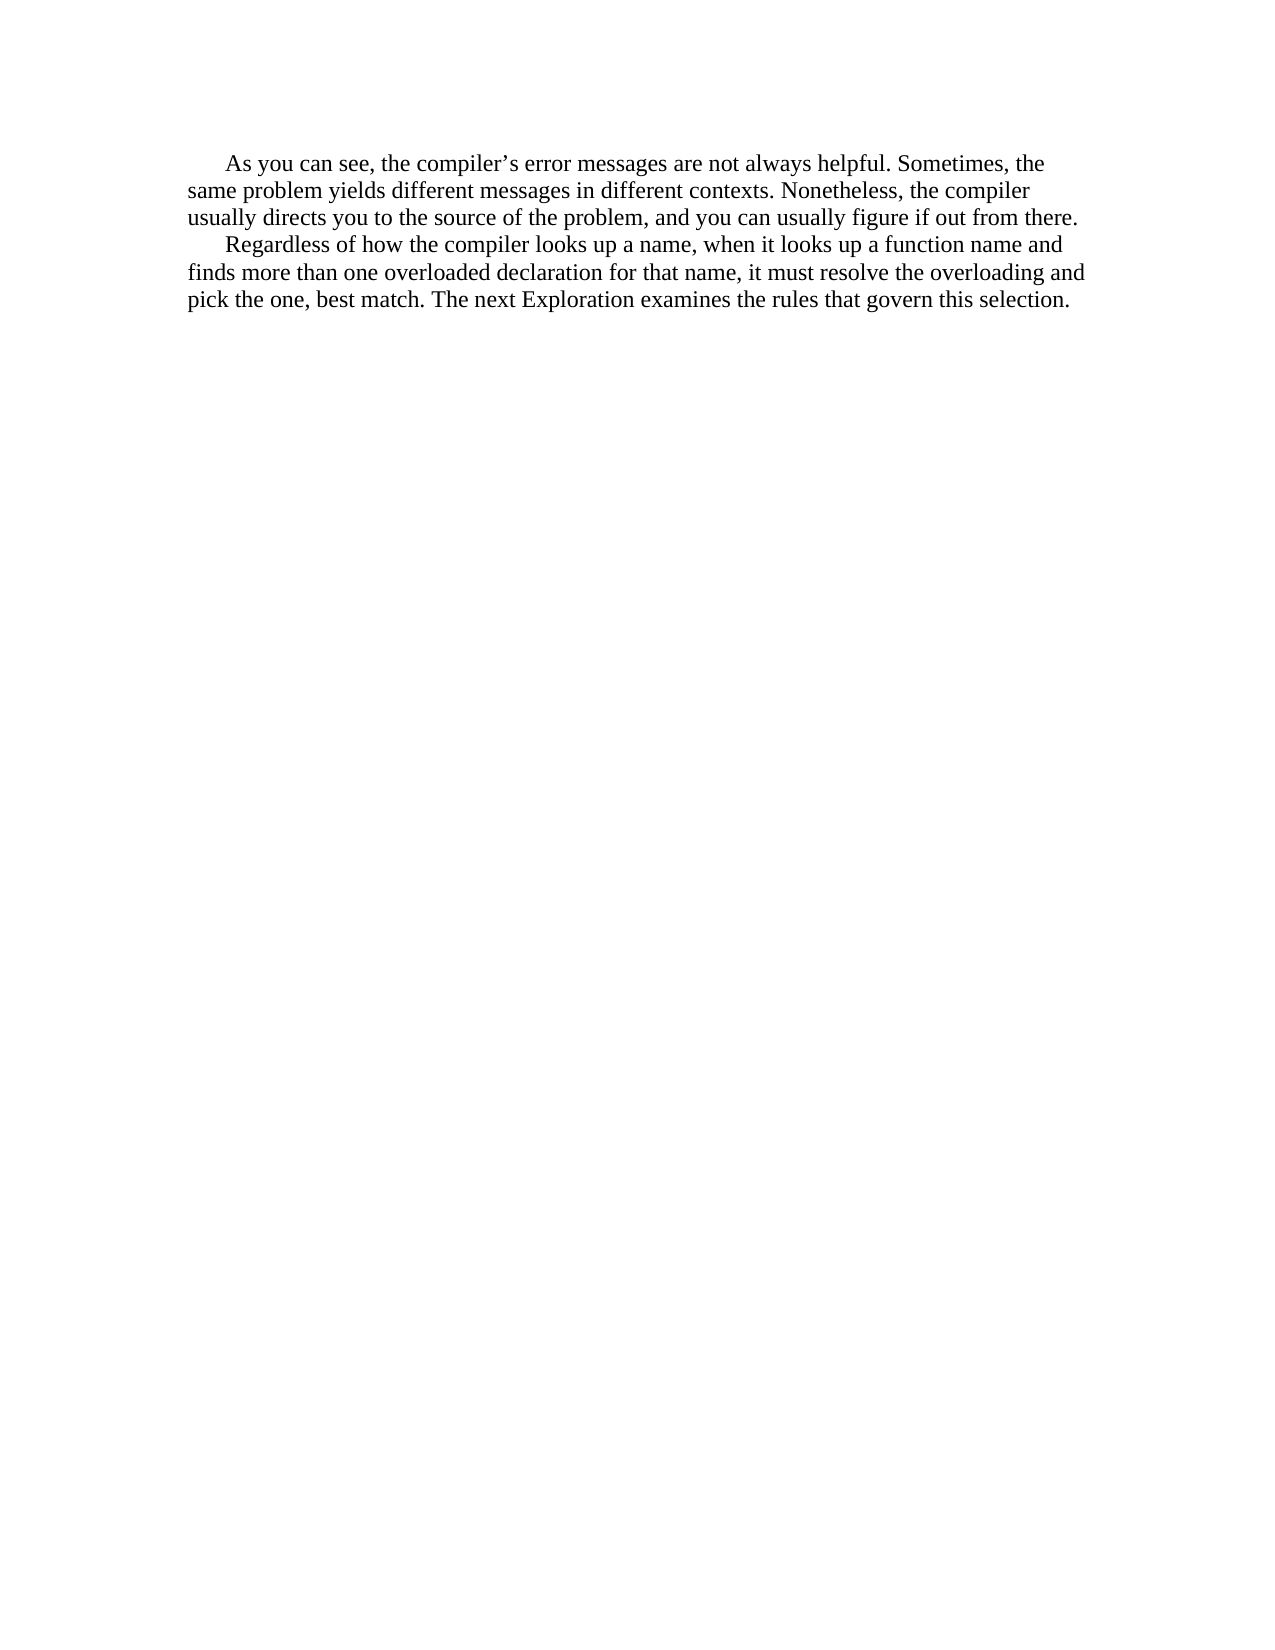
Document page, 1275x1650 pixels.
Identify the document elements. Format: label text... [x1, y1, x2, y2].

text As you can see, the compiler’s error messages are not always helpful. Sometimes, the same problem yields different messages in different contexts. Nonetheless, the compiler usually directs you to the source of the problem, and you can usually figure if out from there. [187, 150, 1087, 231]
text Regardless of how the compiler looks up a name, when it looks up a function name and finds more than one overloaded declaration for that name, it must resolve the overloading and pick the one, best match. The next Exploration examines the rules that govern this selection. [187, 231, 1087, 312]
